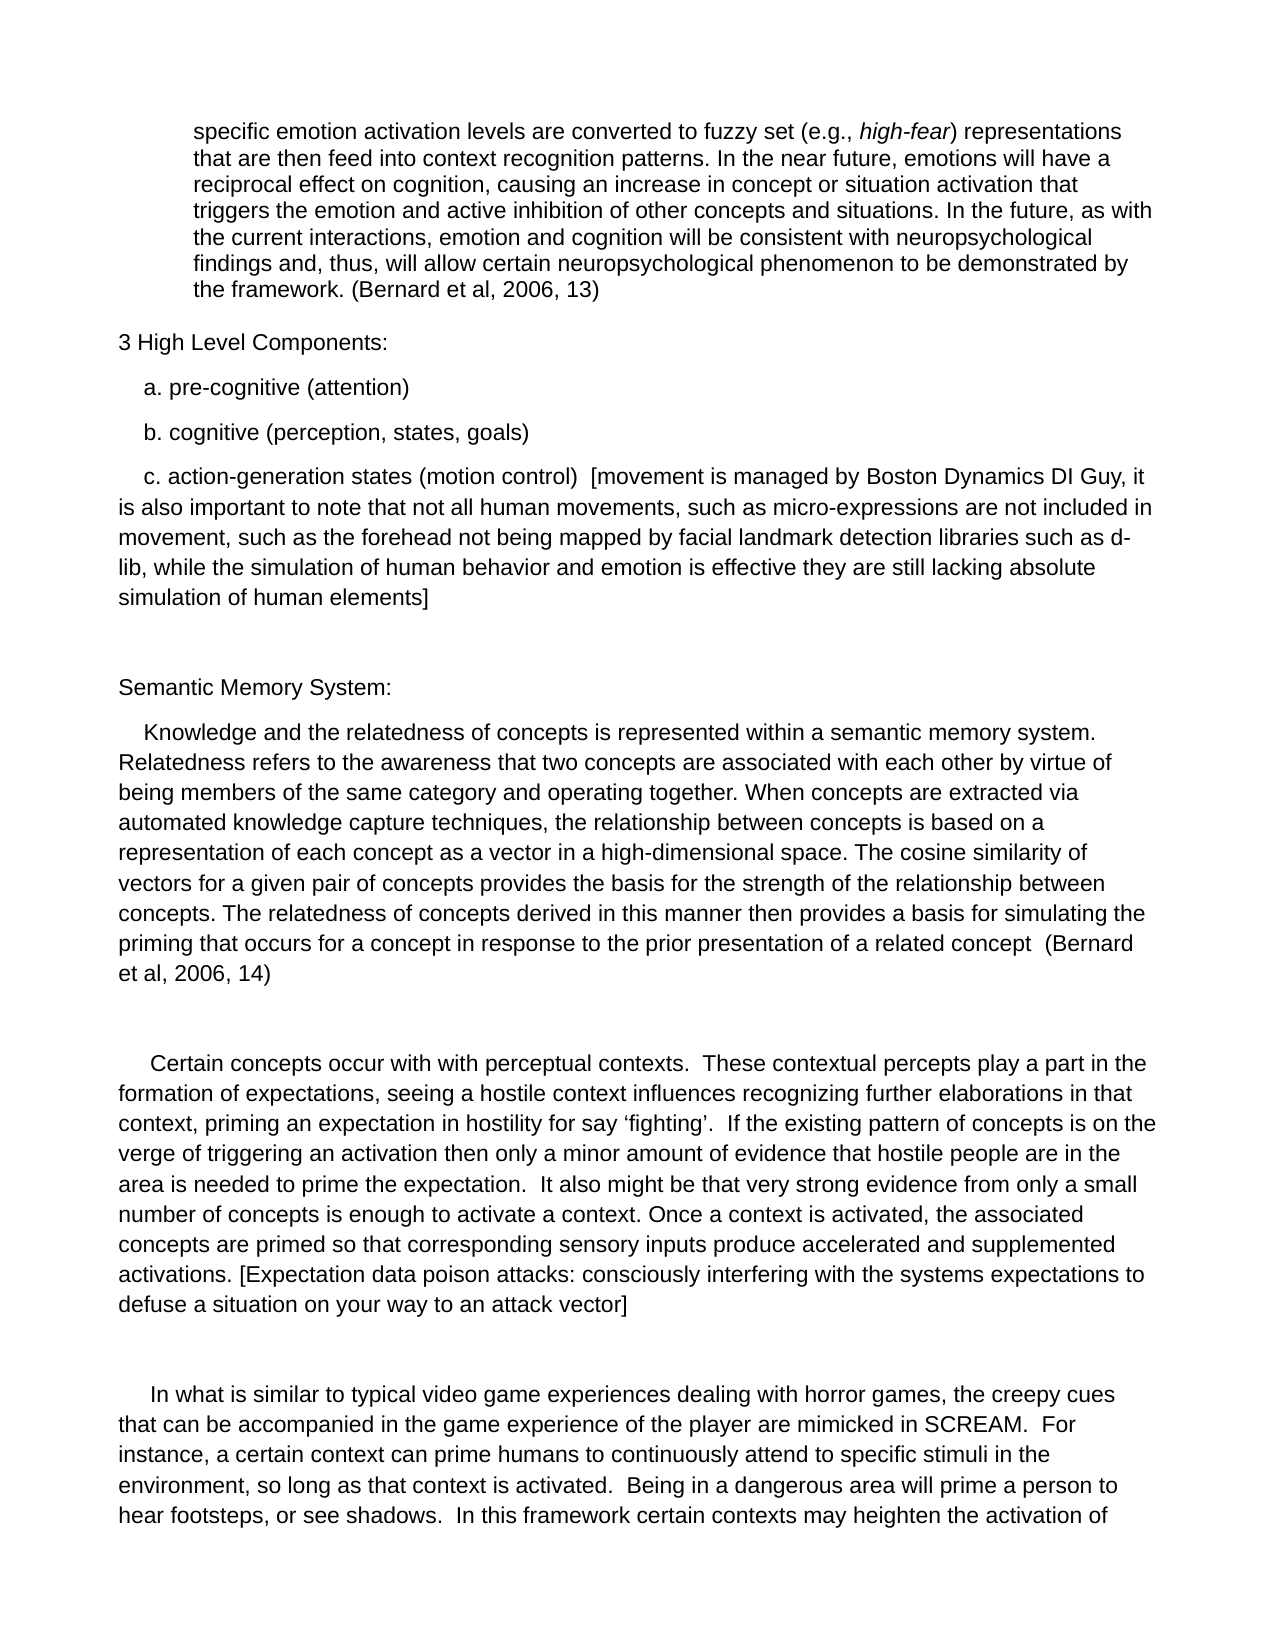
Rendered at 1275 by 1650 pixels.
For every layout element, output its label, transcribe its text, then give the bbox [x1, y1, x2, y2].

text 3 High Level Components: [118, 329, 1157, 355]
text c. action-generation states (motion control) [movement is managed by Boston Dynamics DI Guy, it is also important to note that not all human movements, such as micro-expressions are not included in movement, such as the forehead not being mapped by facial landmark detection libraries such as d-lib, while the simulation of human behavior and emotion is effective they are still lacking absolute simulation of human elements] [118, 463, 1157, 611]
text Knowledge and the relatedness of concepts is represented within a semantic memory system. Relatedness refers to the awareness that two concepts are associated with each other by virtue of being members of the same category and operating together. When concepts are extracted via automated knowledge capture techniques, the relationship between concepts is based on a representation of each concept as a vector in a high-dimensional space. The cosine similarity of vectors for a given pair of concepts provides the basis for the strength of the relationship between concepts. The relatedness of concepts derived in this manner then provides a basis for simulating the priming that occurs for a concept in response to the prior presentation of a related concept (Bernard et al, 2006, 14) [118, 718, 1157, 987]
text b. cognitive (perception, states, goals) [118, 418, 1157, 445]
text In what is similar to typical video game experiences dealing with horror games, the creepy cues that can be accompanied in the game experience of the player are mimicked in SCREAM. For instance, a certain context can prime humans to continuously attend to specific stimuli in the environment, so long as that context is activated. Being in a dangerous area will prime a person to hear footsteps, or see shadows. In this framework certain contexts may heighten the activation of [118, 1381, 1157, 1528]
text a. pre-cognitive (attention) [118, 374, 1157, 400]
text Certain concepts occur with with perceptual contexts. These contextual percepts play a part in the formation of expectations, seeing a hostile context influences recognizing further elaborations in that context, priming an expectation in hostility for say ‘fighting’. If the existing pattern of concepts is on the verge of triggering an activation then only a minor amount of evidence that hostile people are in the area is needed to prime the expectation. It also might be that very strong evidence from only a small number of concepts is enough to activate a context. Once a context is activated, the associated concepts are primed so that corresponding sensory inputs produce accelerated and supplemented activations. [Expectation data poison attacks: consciously interfering with the systems expectations to defuse a situation on your way to an attack vector] [118, 1050, 1157, 1318]
text specific emotion activation levels are converted to fuzzy set (e.g., high-fear) representations that are then feed into context recognition patterns. In the near future, emotions will have a reciprocal effect on cognition, causing an increase in concept or situation activation that triggers the emotion and active inhibition of other concepts and situations. In the future, as with the current interactions, emotion and cognition will be consistent with neuropsychological findings and, thus, will allow certain neuropsychological phenomenon to be demonstrated by the framework. (Bernard et al, 2006, 13) [193, 118, 1157, 303]
text Semantic Memory System: [118, 674, 1157, 700]
